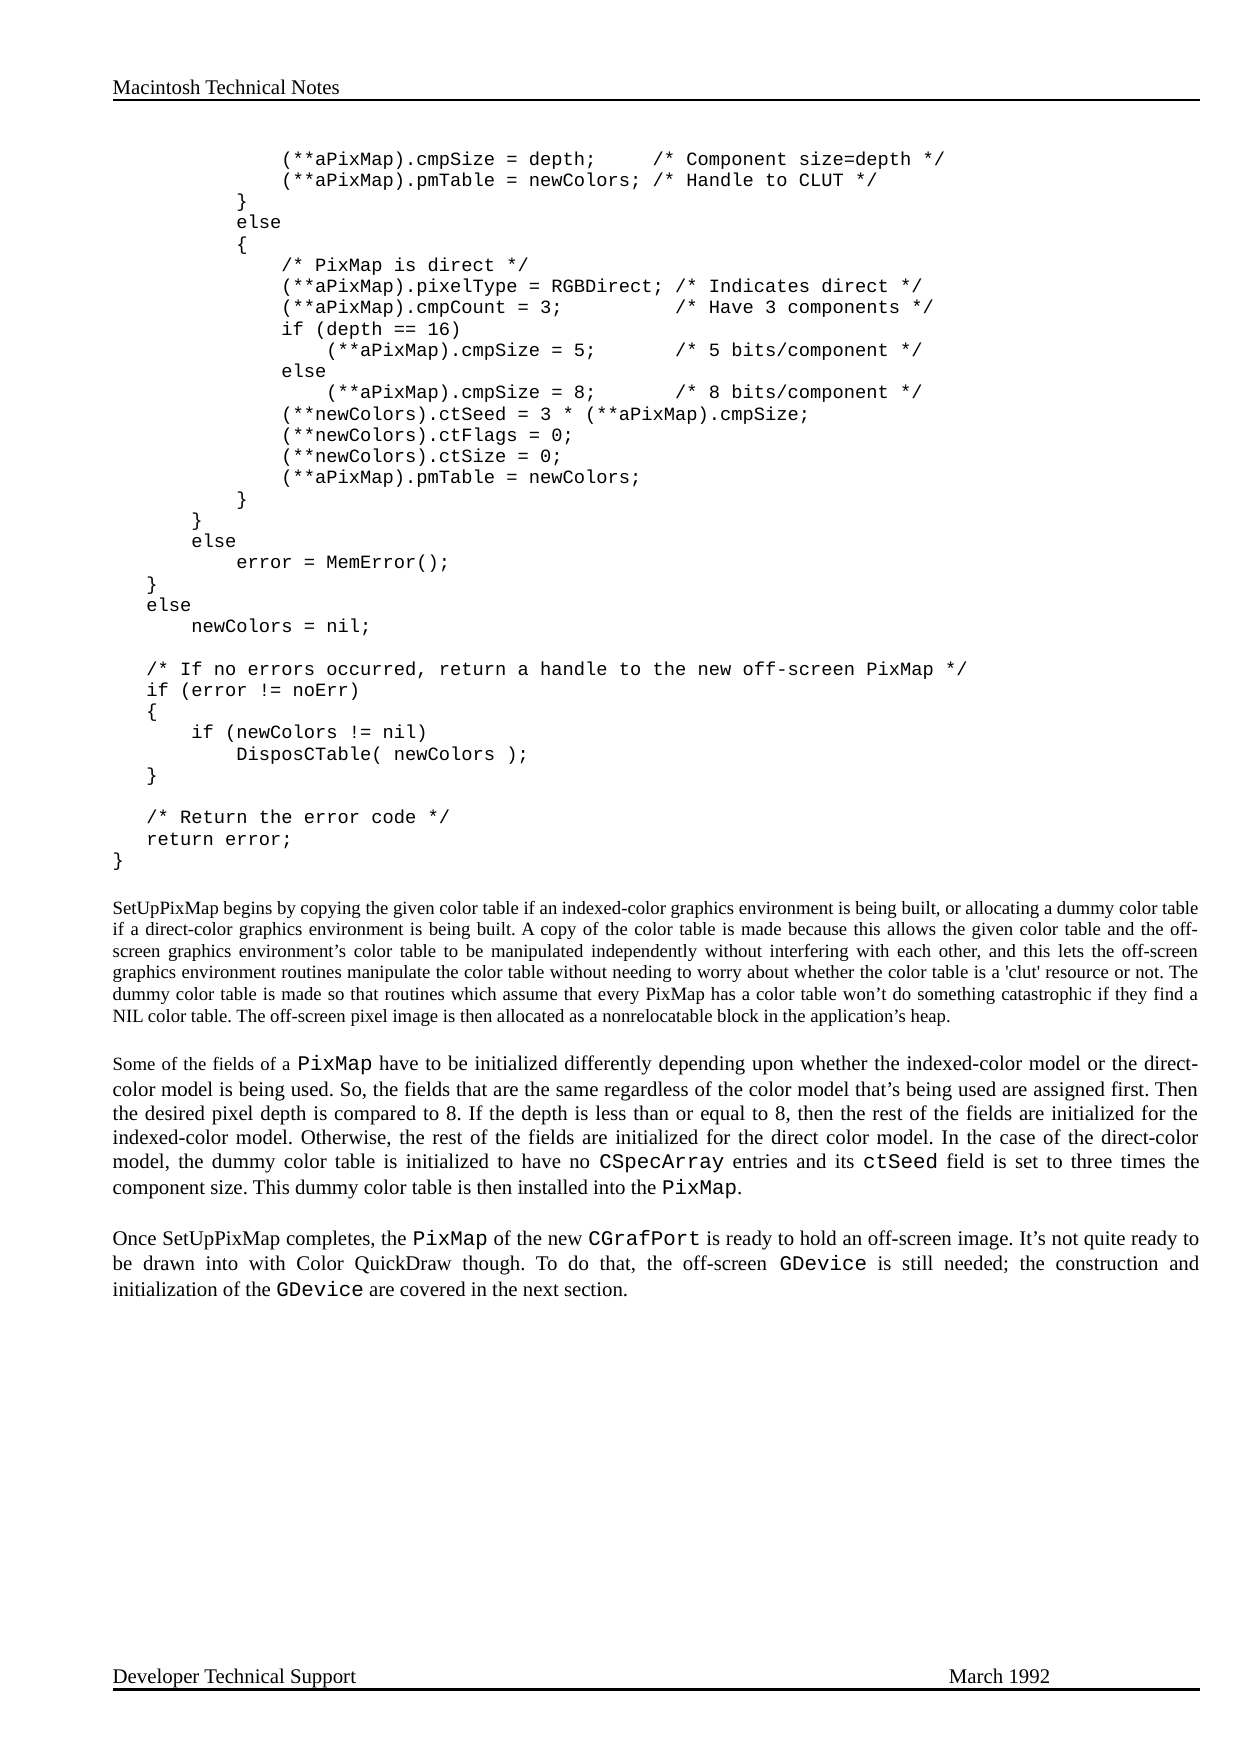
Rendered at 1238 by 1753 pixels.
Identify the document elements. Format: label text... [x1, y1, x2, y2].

text } [112, 489, 1200, 511]
text Once SetUpPixMap completes, the PixMap of the new CGrafPort is ready to hold an off-screen image. It’s not quite ready to be drawn into with Color QuickDraw though. To do that, the off-screen GDevice is still needed; the construction and initialization of the GDevice are covered in the next section. [112, 1226, 1200, 1303]
text if (depth == 16) [112, 319, 1200, 341]
text } [112, 851, 1200, 872]
text } [112, 192, 1200, 213]
text error = MemError(); [112, 553, 1200, 574]
text Some of the fields of a PixMap have to be initialized differently depending upon whether the indexed-color model or the direct-color model is being used. So, the fields that are the same regardless of the color model that’s being used are assigned first. Then the desired pixel depth is compared to 8. If the depth is less than or equal to 8, then the rest of the fields are initialized for the indexed-color model. Otherwise, the rest of the fields are initialized for the direct color model. In the case of the direct-color model, the dummy color table is initialized to have no CSpecArray entries and its ctSeed field is set to three times the component size. This dummy color table is then installed into the PixMap. [112, 1051, 1200, 1201]
text /* PixMap is direct */ [112, 256, 1200, 277]
text (**newColors).ctSize = 0; [112, 447, 1200, 468]
text SetUpPixMap begins by copying the given color table if an indexed-color graphics environment is being built, or allocating a dummy color table if a direct-color graphics environment is being built. A copy of the color table is made because this allows the given color table and the off-screen graphics environment’s color table to be manipulated independently without interfering with each other, and this lets the off-screen graphics environment routines manipulate the color table without needing to worry about whether the color table is a 'clut' resource or not. The dummy color table is made so that routines which assume that every PixMap has a color table won’t do something catastrophic if they find a NIL color table. The off-screen pixel image is then allocated as a nonrelocatable block in the application’s heap. [112, 897, 1200, 1026]
text (**aPixMap).pmTable = newColors; [112, 468, 1200, 489]
text (**aPixMap).cmpSize = 8; /* 8 bits/component */ [112, 383, 1200, 404]
text { [112, 702, 1200, 723]
text } [112, 511, 1200, 532]
text /* If no errors occurred, return a handle to the new off-screen PixMap */ [112, 659, 1200, 681]
text (**aPixMap).cmpSize = 5; /* 5 bits/component */ [112, 341, 1200, 362]
text else [112, 362, 1200, 383]
text newColors = nil; [112, 617, 1200, 638]
text { [112, 234, 1200, 256]
text } [112, 766, 1200, 787]
text } [112, 574, 1200, 596]
text (**aPixMap).pixelType = RGBDirect; /* Indicates direct */ [112, 277, 1200, 298]
text DisposCTable( newColors ); [112, 744, 1200, 766]
text (**aPixMap).cmpSize = depth; /* Component size=depth */ [112, 149, 1200, 171]
text (**aPixMap).pmTable = newColors; /* Handle to CLUT */ [112, 171, 1200, 192]
text (**newColors).ctSeed = 3 * (**aPixMap).cmpSize; [112, 404, 1200, 426]
text if (newColors != nil) [112, 723, 1200, 744]
text /* Return the error code */ [112, 808, 1200, 829]
text else [112, 596, 1200, 617]
text (**newColors).ctFlags = 0; [112, 426, 1200, 447]
text else [112, 213, 1200, 234]
text (**aPixMap).cmpCount = 3; /* Have 3 components */ [112, 298, 1200, 319]
text if (error != noErr) [112, 681, 1200, 702]
text return error; [112, 829, 1200, 851]
text else [112, 532, 1200, 553]
